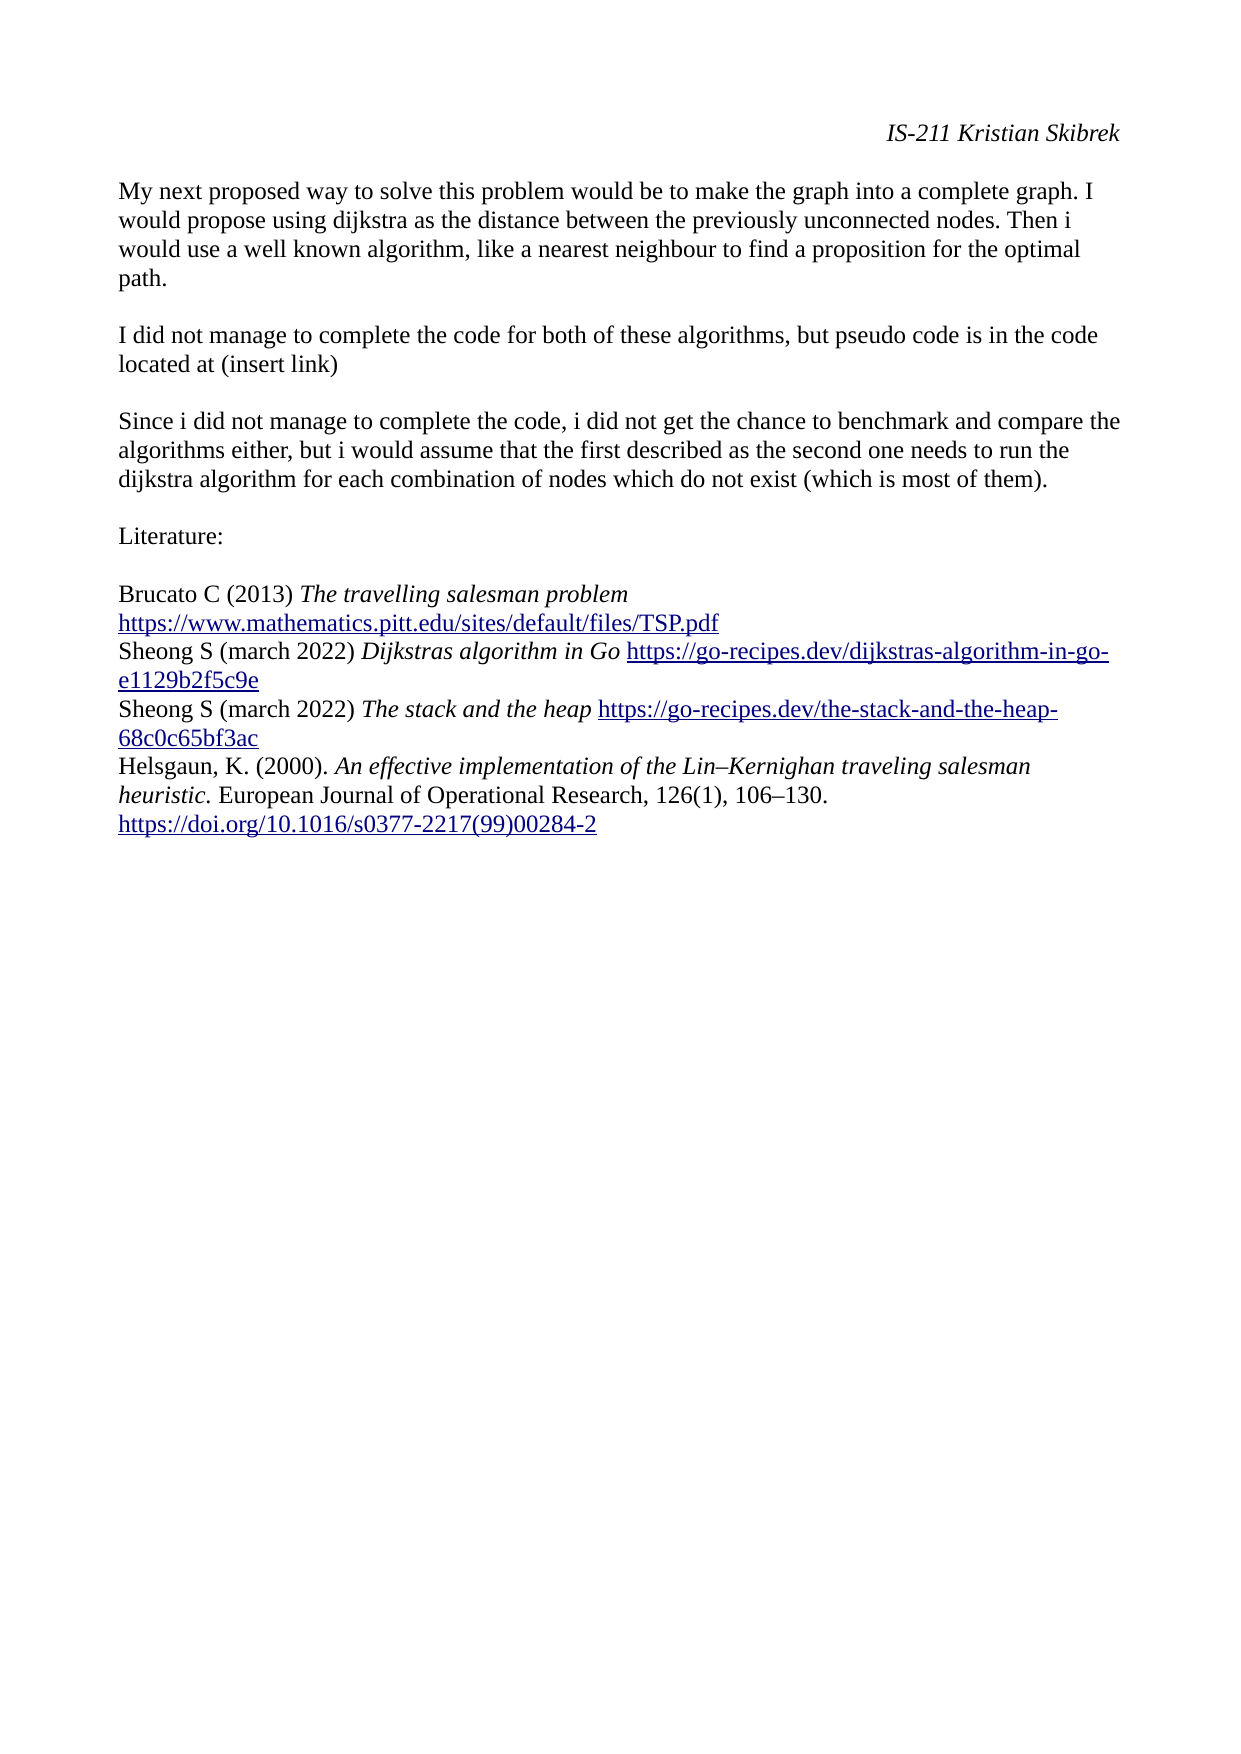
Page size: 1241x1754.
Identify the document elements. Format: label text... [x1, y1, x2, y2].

text Brucato C (2013) The travelling salesman problem https://www.mathematics.pitt.edu/sites/default/files/TSP.pdf [118, 579, 1122, 636]
text Sheong S (march 2022) Dijkstras algorithm in Go https://go-recipes.dev/dijkstras-algorithm-in-go-e1129b2f5c9e [118, 636, 1122, 694]
text I did not manage to complete the code for both of these algorithms, but pseudo code is in the code located at (insert link) [118, 320, 1122, 378]
text Literature: [118, 521, 1122, 550]
text Helsgaun, K. (2000). An effective implementation of the Lin–Kernighan traveling salesman heuristic. European Journal of Operational Research, 126(1), 106–130. https://doi.org/10.1016/s0377-2217(99)00284-2 [118, 751, 1122, 838]
text Since i did not manage to complete the code, i did not get the chance to benchmark and compare the algorithms either, but i would assume that the first described as the second one needs to run the dijkstra algorithm for each combination of nodes which do not exist (which is most of them). [118, 406, 1122, 493]
text Sheong S (march 2022) The stack and the heap https://go-recipes.dev/the-stack-and-the-heap-68c0c65bf3ac [118, 694, 1122, 751]
text My next proposed way to solve this problem would be to make the graph into a complete graph. I would propose using dijkstra as the distance between the previously unconnected nodes. Then i would use a well known algorithm, like a nearest neighbour to find a proposition for the optimal path. [118, 176, 1122, 291]
